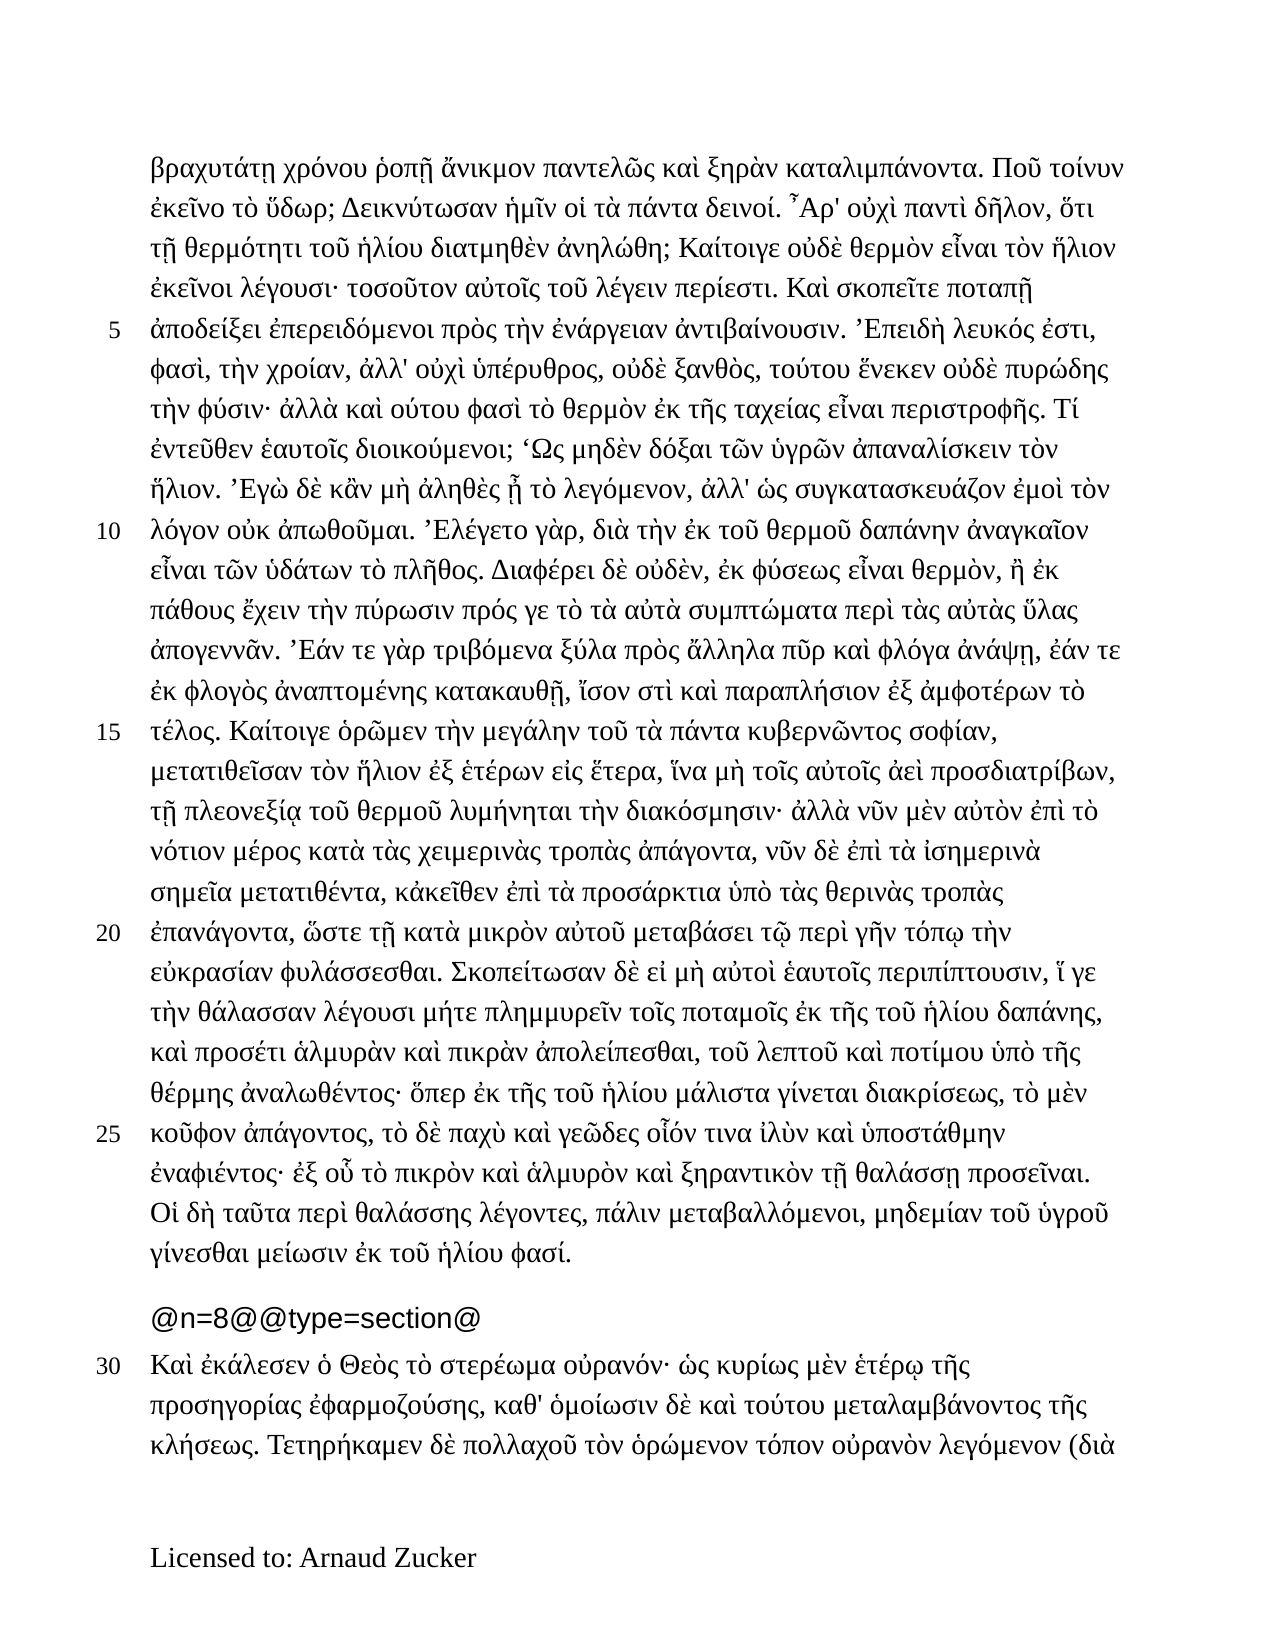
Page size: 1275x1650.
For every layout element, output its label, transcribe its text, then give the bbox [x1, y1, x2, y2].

subtitle @n=8@@type=section@ [150, 1301, 1125, 1334]
text βραχυτάτῃ χρόνου ῥοπῇ ἄνικμον παντελῶς καὶ ξηρὰν καταλιμπάνοντα. Ποῦ τοίνυν ἐκεῖνο τὸ ὕδωρ; Δεικνύτωσαν ἡμῖν οἱ τὰ πάντα δεινοί. ῏Αρ' οὐχὶ παντὶ δῆλον, ὅτι τῇ θερμότητι τοῦ ἡλίου διατμηθὲν ἀνηλώθη; Καίτοιγε οὐδὲ θερμὸν εἶναι τὸν ἥλιον ἐκεῖνοι λέγουσι· τοσοῦτον αὐτοῖς τοῦ λέγειν περίεστι. Καὶ σκοπεῖτε ποταπῇ ἀποδείξει ἐπερειδόμενοι πρὸς τὴν ἐνάργειαν ἀντιβαίνουσιν. ’Επειδὴ λευκός ἐστι, ϕασὶ, τὴν χροίαν, ἀλλ' οὐχὶ ὑπέρυθρος, οὐδὲ ξανθὸς, τούτου ἕνεκεν οὐδὲ πυρώδης τὴν ϕύσιν· ἀλλὰ καὶ ούτου ϕασὶ τὸ θερμὸν ἐκ τῆς ταχείας εἶναι περιστροϕῆς. Τί ἐντεῦθεν ἑαυτοῖς διοικούμενοι; ‘Ως μηδὲν δόξαι τῶν ὑγρῶν ἀπαναλίσκειν τὸν ἥλιον. ’Εγὼ δὲ κἂν μὴ ἀληθὲς ᾖ τὸ λεγόμενον, ἀλλ' ὡς συγκατασκευάζον ἐμοὶ τὸν λόγον οὐκ ἀπωθοῦμαι. ’Ελέγετο γὰρ, διὰ τὴν ἐκ τοῦ θερμοῦ δαπάνην ἀναγκαῖον εἶναι τῶν ὑδάτων τὸ πλῆθος. Διαϕέρει δὲ οὐδὲν, ἐκ ϕύσεως εἶναι θερμὸν, ἢ ἐκ πάθους ἔχειν τὴν πύρωσιν πρός γε τὸ τὰ αὐτὰ συμπτώματα περὶ τὰς αὐτὰς ὕλας ἀπογεννᾶν. ’Εάν τε γὰρ τριβόμενα ξύλα πρὸς ἄλληλα πῦρ καὶ ϕλόγα ἀνάψῃ, ἐάν τε ἐκ ϕλογὸς ἀναπτομένης κατακαυθῇ, ἴσον στὶ καὶ παραπλήσιον ἐξ ἀμϕοτέρων τὸ τέλος. Καίτοιγε ὁρῶμεν τὴν μεγάλην τοῦ τὰ πάντα κυβερνῶντος σοϕίαν, μετατιθεῖσαν τὸν ἥλιον ἐξ ἑτέρων εἰς ἕτερα, ἵνα μὴ τοῖς αὐτοῖς ἀεὶ προσδιατρίβων, τῇ πλεονεξίᾳ τοῦ θερμοῦ λυμήνηται τὴν διακόσμησιν· ἀλλὰ νῦν μὲν αὐτὸν ἐπὶ τὸ νότιον μέρος κατὰ τὰς χειμερινὰς τροπὰς ἀπάγοντα, νῦν δὲ ἐπὶ τὰ ἰσημερινὰ σημεῖα μετατιθέντα, κἀκεῖθεν ἐπὶ τὰ προσάρκτια ὑπὸ τὰς θερινὰς τροπὰς ἐπανάγοντα, ὥστε τῇ κατὰ μικρὸν αὐτοῦ μεταβάσει τῷ περὶ γῆν τόπῳ τὴν εὐκρασίαν ϕυλάσσεσθαι. Σκοπείτωσαν δὲ εἰ μὴ αὐτοὶ ἑαυτοῖς περιπίπτουσιν, ἵ γε τὴν θάλασσαν λέγουσι μήτε πλημμυρεῖν τοῖς ποταμοῖς ἐκ τῆς τοῦ ἡλίου δαπάνης, καὶ προσέτι ἁλμυρὰν καὶ πικρὰν ἀπολείπεσθαι, τοῦ λεπτοῦ καὶ ποτίμου ὑπὸ τῆς θέρμης ἀναλωθέντος· ὅπερ ἐκ τῆς τοῦ ἡλίου μάλιστα γίνεται διακρίσεως, τὸ μὲν κοῦϕον ἀπάγοντος, τὸ δὲ παχὺ καὶ γεῶδες οἷόν τινα ἰλὺν καὶ ὑποστάθμην ἐναϕιέντος· ἐξ οὗ τὸ πικρὸν καὶ ἁλμυρὸν καὶ ξηραντικὸν τῇ θαλάσσῃ προσεῖναι. Οἱ δὴ ταῦτα περὶ θαλάσσης λέγοντες, πάλιν μεταβαλλόμενοι, μηδεμίαν τοῦ ὑγροῦ γίνεσθαι μείωσιν ἐκ τοῦ ἡλίου ϕασί. [150, 150, 1125, 1269]
text Καὶ ἐκάλεσεν ὁ Θεὸς τὸ στερέωμα οὐρανόν· ὡς κυρίως μὲν ἑτέρῳ τῆς προσηγορίας ἐϕαρμοζούσης, καθ' ὁμοίωσιν δὲ καὶ τούτου μεταλαμβάνοντος τῆς κλήσεως. Τετηρήκαμεν δὲ πολλαχοῦ τὸν ὁρώμενον τόπον οὐρανὸν λεγόμενον (διὰ [150, 1347, 1125, 1461]
